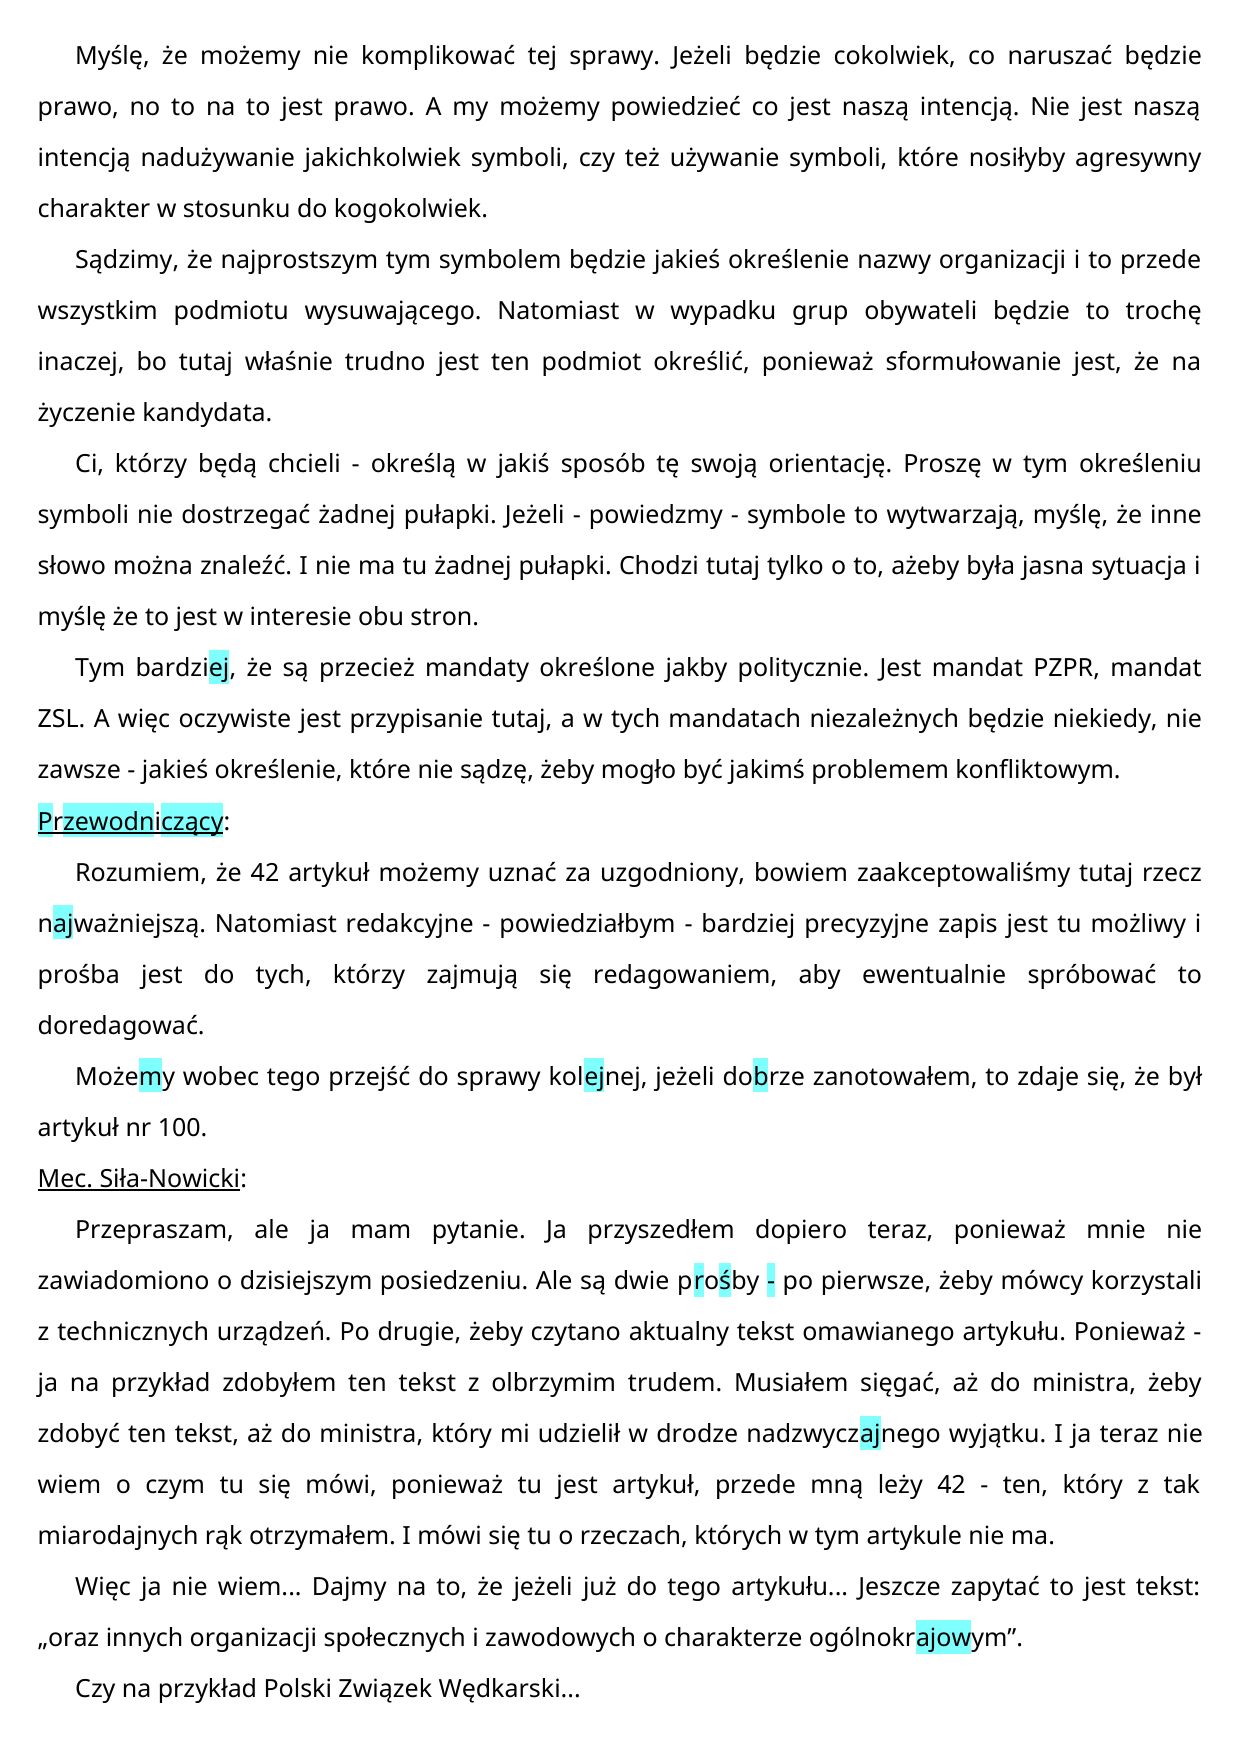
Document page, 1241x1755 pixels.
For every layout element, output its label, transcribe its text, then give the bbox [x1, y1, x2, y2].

text Przewodniczący: [37, 803, 1203, 837]
text Więc ja nie wiem... Dajmy na to, że jeżeli już do tego artykułu... Jeszcze zapytać to jest tekst: „oraz innych organizacji społecznych i zawodowych o charakterze ogólnokrajowym”. [37, 1569, 1203, 1654]
text Ci, którzy będą chcieli - określą w jakiś sposób tę swoją orientację. Proszę w tym określeniu symboli nie dostrzegać żadnej pułapki. Jeżeli - powiedzmy - symbole to wytwarzają, myślę, że inne słowo można znaleźć. I nie ma tu żadnej pułapki. Chodzi tutaj tylko o to, ażeby była jasna sytuacja i myślę że to jest w interesie obu stron. [37, 446, 1203, 633]
text Tym bardziej, że są przecież mandaty określone jakby politycznie. Jest mandat PZPR, mandat ZSL. A więc oczywiste jest przypisanie tutaj, a w tych mandatach niezależnych będzie niekiedy, nie zawsze - jakieś określenie, które nie sądzę, żeby mogło być jakimś problemem konfliktowym. [37, 650, 1203, 786]
text Czy na przykład Polski Związek Wędkarski... [37, 1671, 1203, 1705]
text Możemy wobec tego przejść do sprawy kolejnej, jeżeli dobrze zanotowałem, to zdaje się, że był artykuł nr 100. [37, 1058, 1203, 1143]
text Myślę, że możemy nie komplikować tej sprawy. Jeżeli będzie cokolwiek, co naruszać będzie prawo, no to na to jest prawo. A my możemy powiedzieć co jest naszą intencją. Nie jest naszą intencją nadużywanie jakichkolwiek symboli, czy też używanie symboli, które nosiłyby agresywny charakter w stosunku do kogokolwiek. [37, 37, 1203, 225]
text Rozumiem, że 42 artykuł możemy uznać za uzgodniony, bowiem zaakceptowaliśmy tutaj rzecz najważniejszą. Natomiast redakcyjne - powiedziałbym - bardziej precyzyjne zapis jest tu możliwy i prośba jest do tych, którzy zajmują się redagowaniem, aby ewentualnie spróbować to doredagować. [37, 854, 1203, 1041]
text Sądzimy, że najprostszym tym symbolem będzie jakieś określenie nazwy organizacji i to przede wszystkim podmiotu wysuwającego. Natomiast w wypadku grup obywateli będzie to trochę inaczej, bo tutaj właśnie trudno jest ten podmiot określić, ponieważ sformułowanie jest, że na życzenie kandydata. [37, 242, 1203, 429]
text Mec. Siła-Nowicki: [37, 1160, 1203, 1194]
text Przepraszam, ale ja mam pytanie. Ja przyszedłem dopiero teraz, ponieważ mnie nie zawiadomiono o dzisiejszym posiedzeniu. Ale są dwie prośby - po pierwsze, żeby mówcy korzystali z technicznych urządzeń. Po drugie, żeby czytano aktualny tekst omawianego artykułu. Ponieważ - ja na przykład zdobyłem ten tekst z olbrzymim trudem. Musiałem sięgać, aż do ministra, żeby zdobyć ten tekst, aż do ministra, który mi udzielił w drodze nadzwyczajnego wyjątku. I ja teraz nie wiem o czym tu się mówi, ponieważ tu jest artykuł, przede mną leży 42 - ten, który z tak miarodajnych rąk otrzymałem. I mówi się tu o rzeczach, których w tym artykule nie ma. [37, 1211, 1203, 1552]
